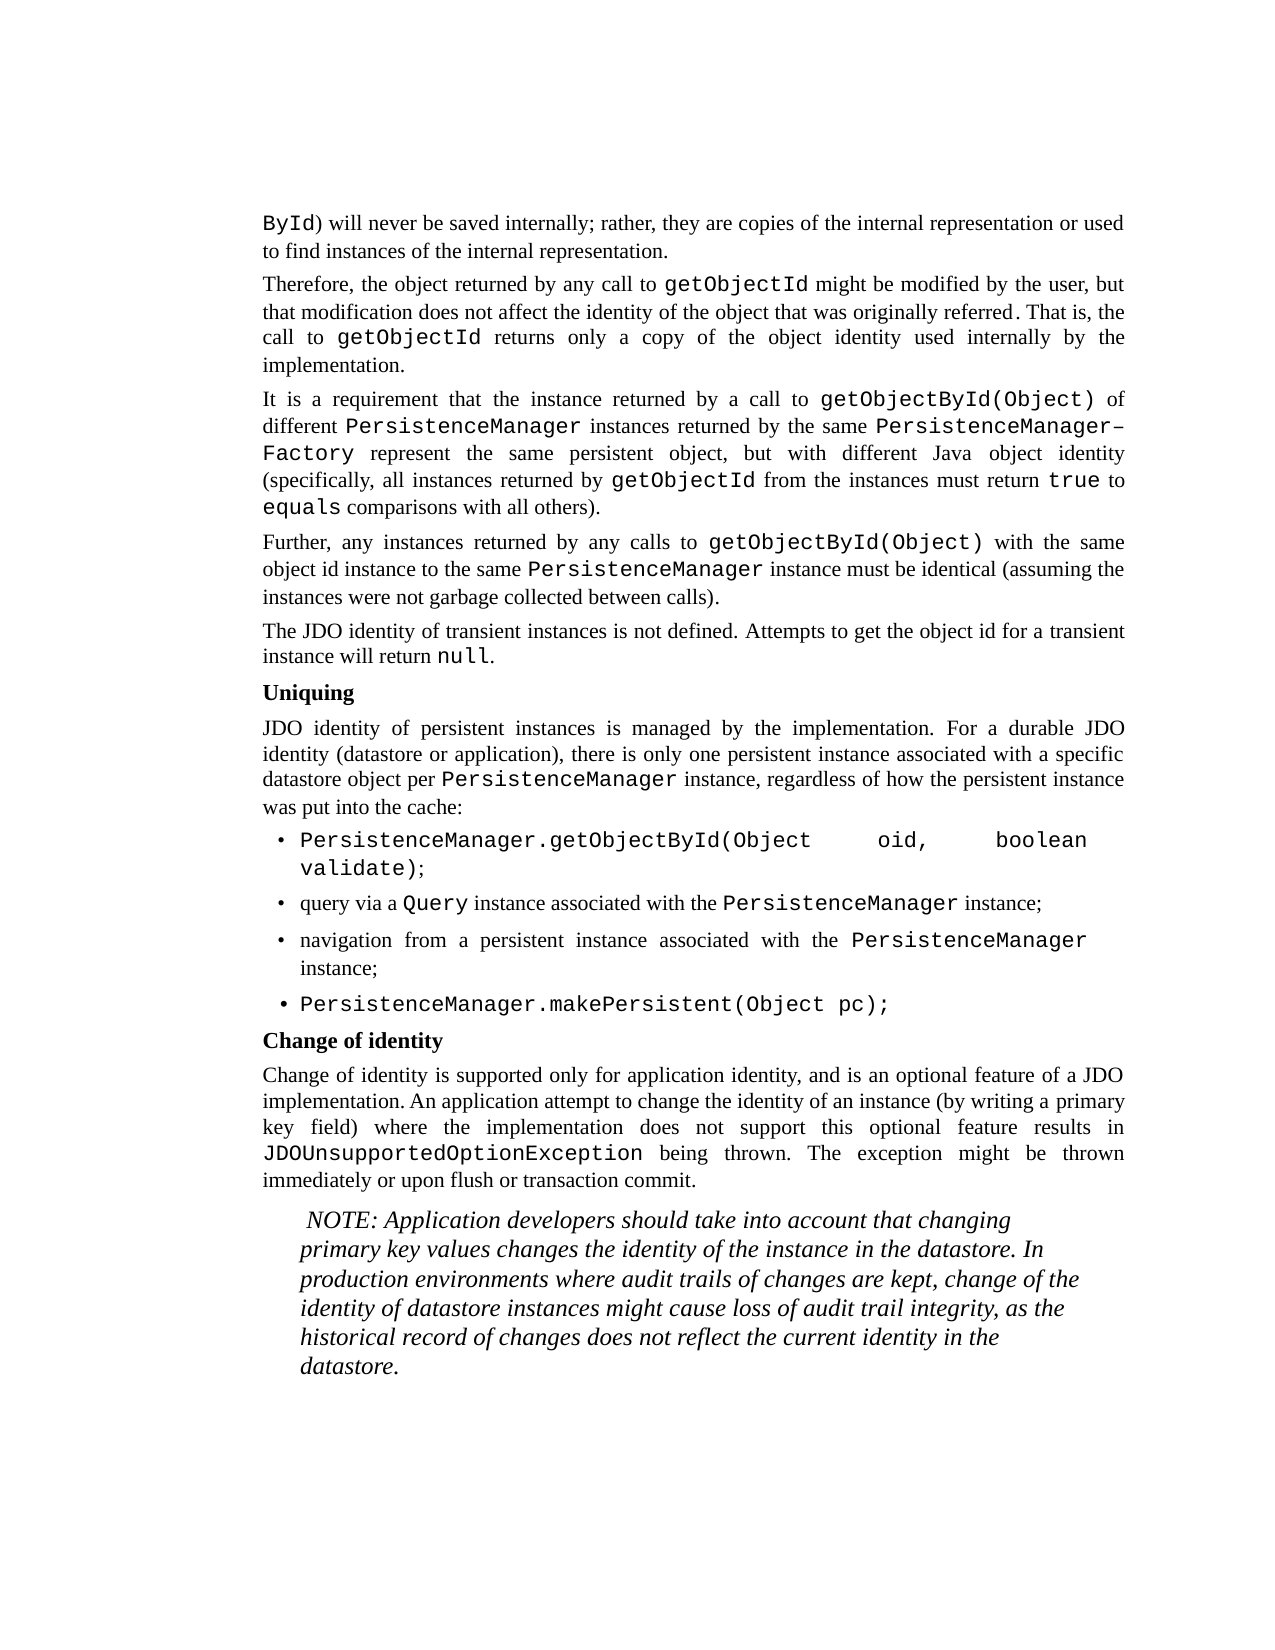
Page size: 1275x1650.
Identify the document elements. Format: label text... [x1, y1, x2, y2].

text Further, A5.4-8 [any instances returned by any calls to getObjectById(Object) with the same object id instance to the same PersistenceManager instance must be identical (assuming the instances were not garbage collected between calls)]. [262, 529, 1125, 609]
text JDO identity of persistent instances is managed by the implementation. A5.4-10 [For a durable JDO identity (datastore or application), there is only one persistent instance associated with a specific datastore object per PersistenceManager instance, regardless of how the persistent instance was put into the cache: [262, 714, 1125, 819]
text The JDO identity of transient instances is not defined. A5.4-9 [Attempts to get the object id for a transient instance will return null.] [262, 617, 1125, 670]
subtitle Uniquing [150, 679, 1125, 706]
subtitle Change of identity [150, 1026, 1125, 1053]
text • PersistenceManager.getObjectById(Object oid, boolean validate); [277, 827, 1087, 881]
text • PersistenceManager.makePersistent(Object pc);] [277, 991, 1087, 1018]
text It is a requirement that A5.4-7 [the instance returned by a call to getObjectById(Object) of different PersistenceManager instances returned by the same PersistenceManager–Factory represent the same persistent object, but with different Java object identity (specifically, all instances returned by getObjectId from the instances must return true to equals comparisons with all others)]. [262, 386, 1125, 521]
text NOTE: Application developers should take into account that changing primary key values changes the identity of the instance in the datastore. In production environments where audit trails of changes are kept, change of the identity of datastore instances might cause loss of audit trail integrity, as the historical record of changes does not reflect the current identity in the datastore. [300, 1205, 1087, 1380]
text • query via a Query instance associated with the PersistenceManager instance; [277, 890, 1087, 917]
text A5.4-12 [Change of identity is supported only for application identity, and is an optional feature of a JDO implementation. An application attempt to change the identity of an instance (by writing a primary key field) where the implementation does not support this optional feature results in JDOUnsupportedOptionException being thrown. The exception might be thrown immediately or upon flush or transaction commit.] [262, 1061, 1125, 1192]
text Therefore, A5.4-6 [the object returned by any call to getObjectId might be modified by the user, but that modification does not affect the identity of the object that was originally referred]. That is, the call to getObjectId returns only a copy of the object identity used internally by the implementation. [262, 271, 1125, 377]
text ById) will never be saved internally; rather, they are copies of the internal representation or used to find instances of the internal representation. [262, 210, 1125, 263]
text • navigation from a persistent instance associated with the PersistenceManager instance; [277, 927, 1087, 980]
